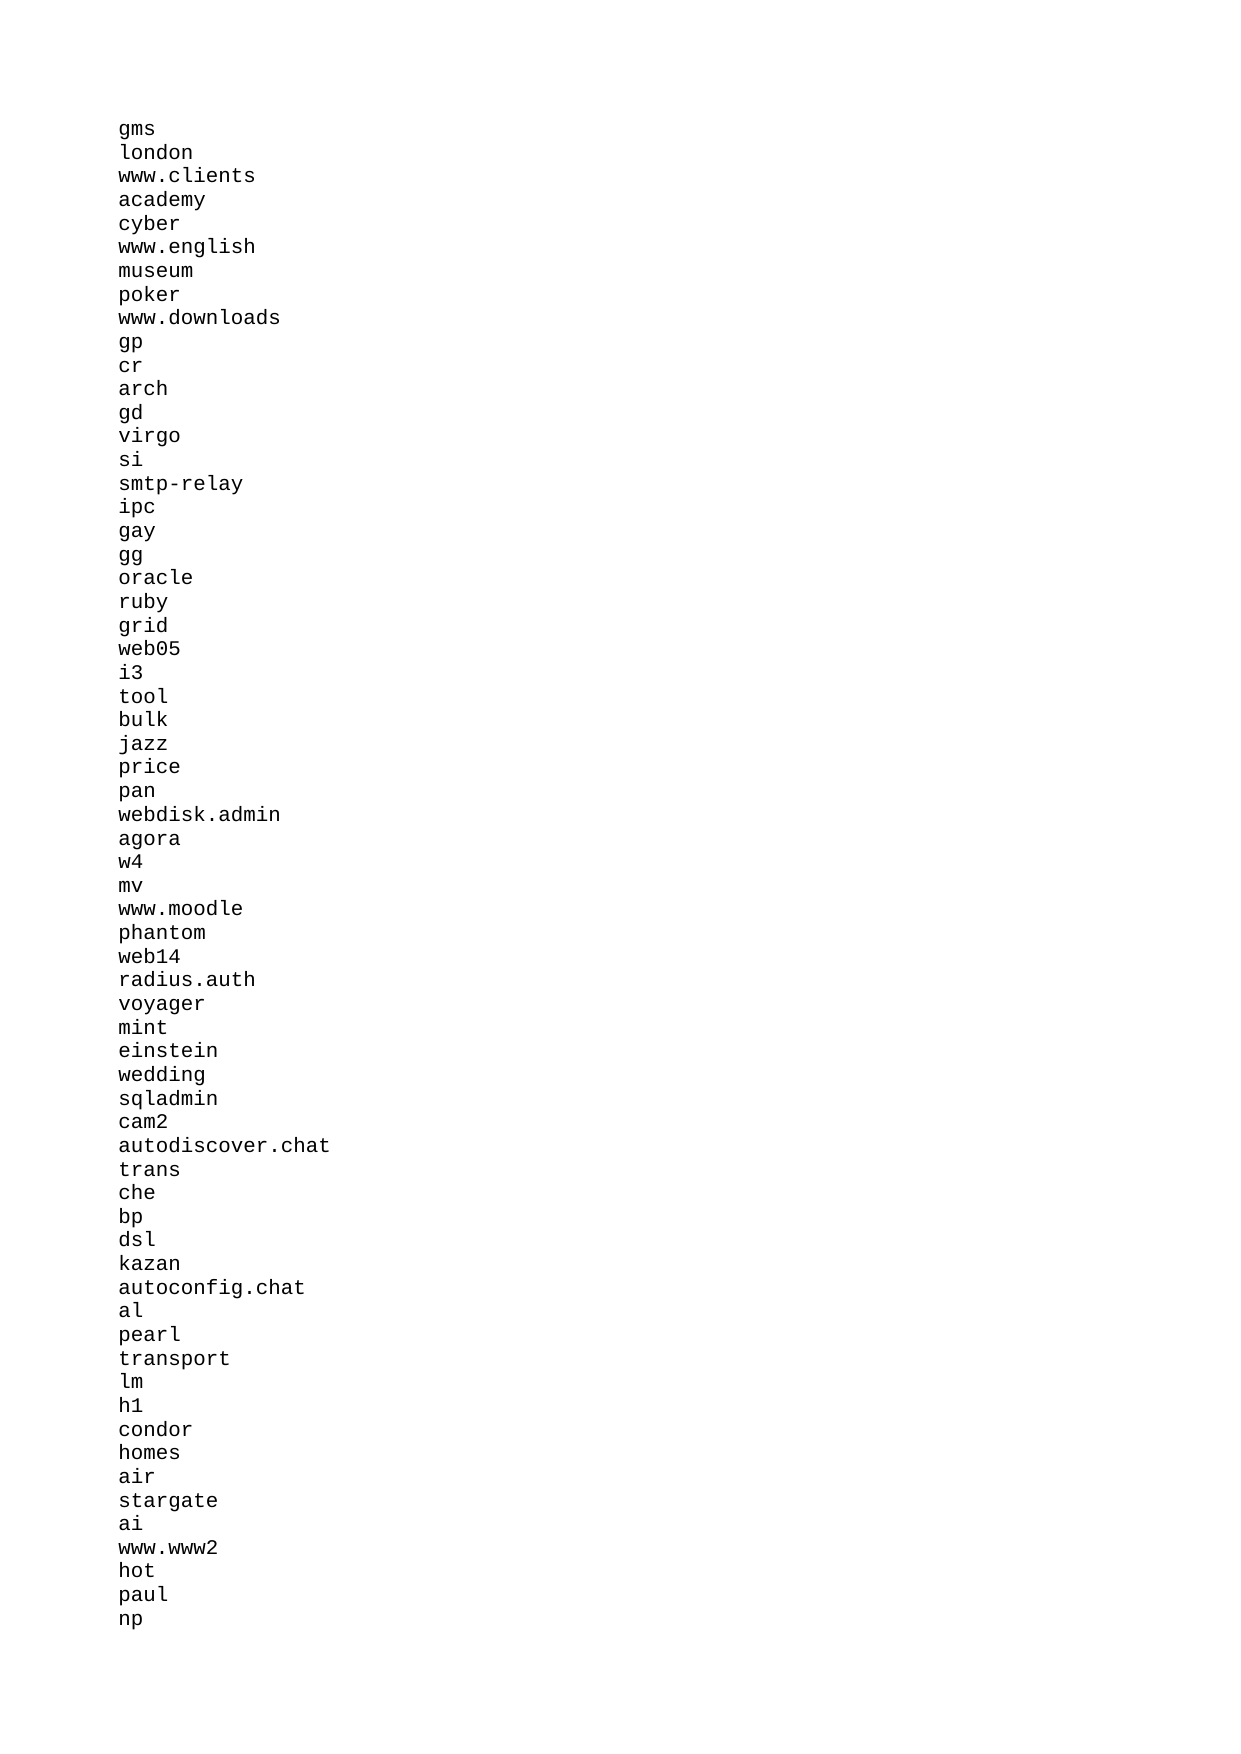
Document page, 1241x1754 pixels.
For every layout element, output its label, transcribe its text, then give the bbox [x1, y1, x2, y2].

text homes [118, 1442, 1122, 1466]
text london [118, 142, 1122, 165]
text gay [118, 520, 1122, 544]
text si [118, 449, 1122, 473]
text trans [118, 1158, 1122, 1182]
text price [118, 757, 1122, 780]
text cyber [118, 213, 1122, 236]
text ai [118, 1513, 1122, 1537]
text www.www2 [118, 1537, 1122, 1561]
text paul [118, 1584, 1122, 1608]
text virgo [118, 426, 1122, 449]
text che [118, 1182, 1122, 1206]
text www.clients [118, 165, 1122, 189]
text pan [118, 780, 1122, 804]
text np [118, 1608, 1122, 1631]
text jazz [118, 733, 1122, 757]
text wedding [118, 1064, 1122, 1088]
text condor [118, 1419, 1122, 1442]
text agora [118, 827, 1122, 851]
text www.english [118, 236, 1122, 260]
text mint [118, 1017, 1122, 1040]
text dsl [118, 1229, 1122, 1253]
text phantom [118, 922, 1122, 946]
text bulk [118, 709, 1122, 733]
text mv [118, 875, 1122, 898]
text sqladmin [118, 1088, 1122, 1111]
text museum [118, 260, 1122, 284]
text arch [118, 378, 1122, 402]
text hot [118, 1561, 1122, 1584]
text voyager [118, 993, 1122, 1017]
text poker [118, 284, 1122, 307]
text gms [118, 118, 1122, 142]
text ruby [118, 591, 1122, 615]
text grid [118, 615, 1122, 638]
text radius.auth [118, 969, 1122, 993]
text w4 [118, 851, 1122, 875]
text autoconfig.chat [118, 1277, 1122, 1300]
text gg [118, 544, 1122, 567]
text air [118, 1466, 1122, 1489]
text i3 [118, 662, 1122, 686]
text stargate [118, 1489, 1122, 1513]
text pearl [118, 1324, 1122, 1348]
text ipc [118, 496, 1122, 520]
text webdisk.admin [118, 804, 1122, 827]
text einstein [118, 1040, 1122, 1064]
text bp [118, 1206, 1122, 1229]
text autodiscover.chat [118, 1135, 1122, 1158]
text gd [118, 402, 1122, 426]
text gp [118, 331, 1122, 354]
text tool [118, 686, 1122, 709]
text cam2 [118, 1111, 1122, 1135]
text al [118, 1300, 1122, 1324]
text academy [118, 189, 1122, 213]
text oracle [118, 567, 1122, 591]
text transport [118, 1348, 1122, 1371]
text kazan [118, 1253, 1122, 1277]
text smtp-relay [118, 473, 1122, 496]
text www.moodle [118, 898, 1122, 922]
text www.downloads [118, 307, 1122, 331]
text h1 [118, 1395, 1122, 1419]
text web14 [118, 946, 1122, 969]
text lm [118, 1371, 1122, 1395]
text web05 [118, 638, 1122, 662]
text cr [118, 354, 1122, 378]
